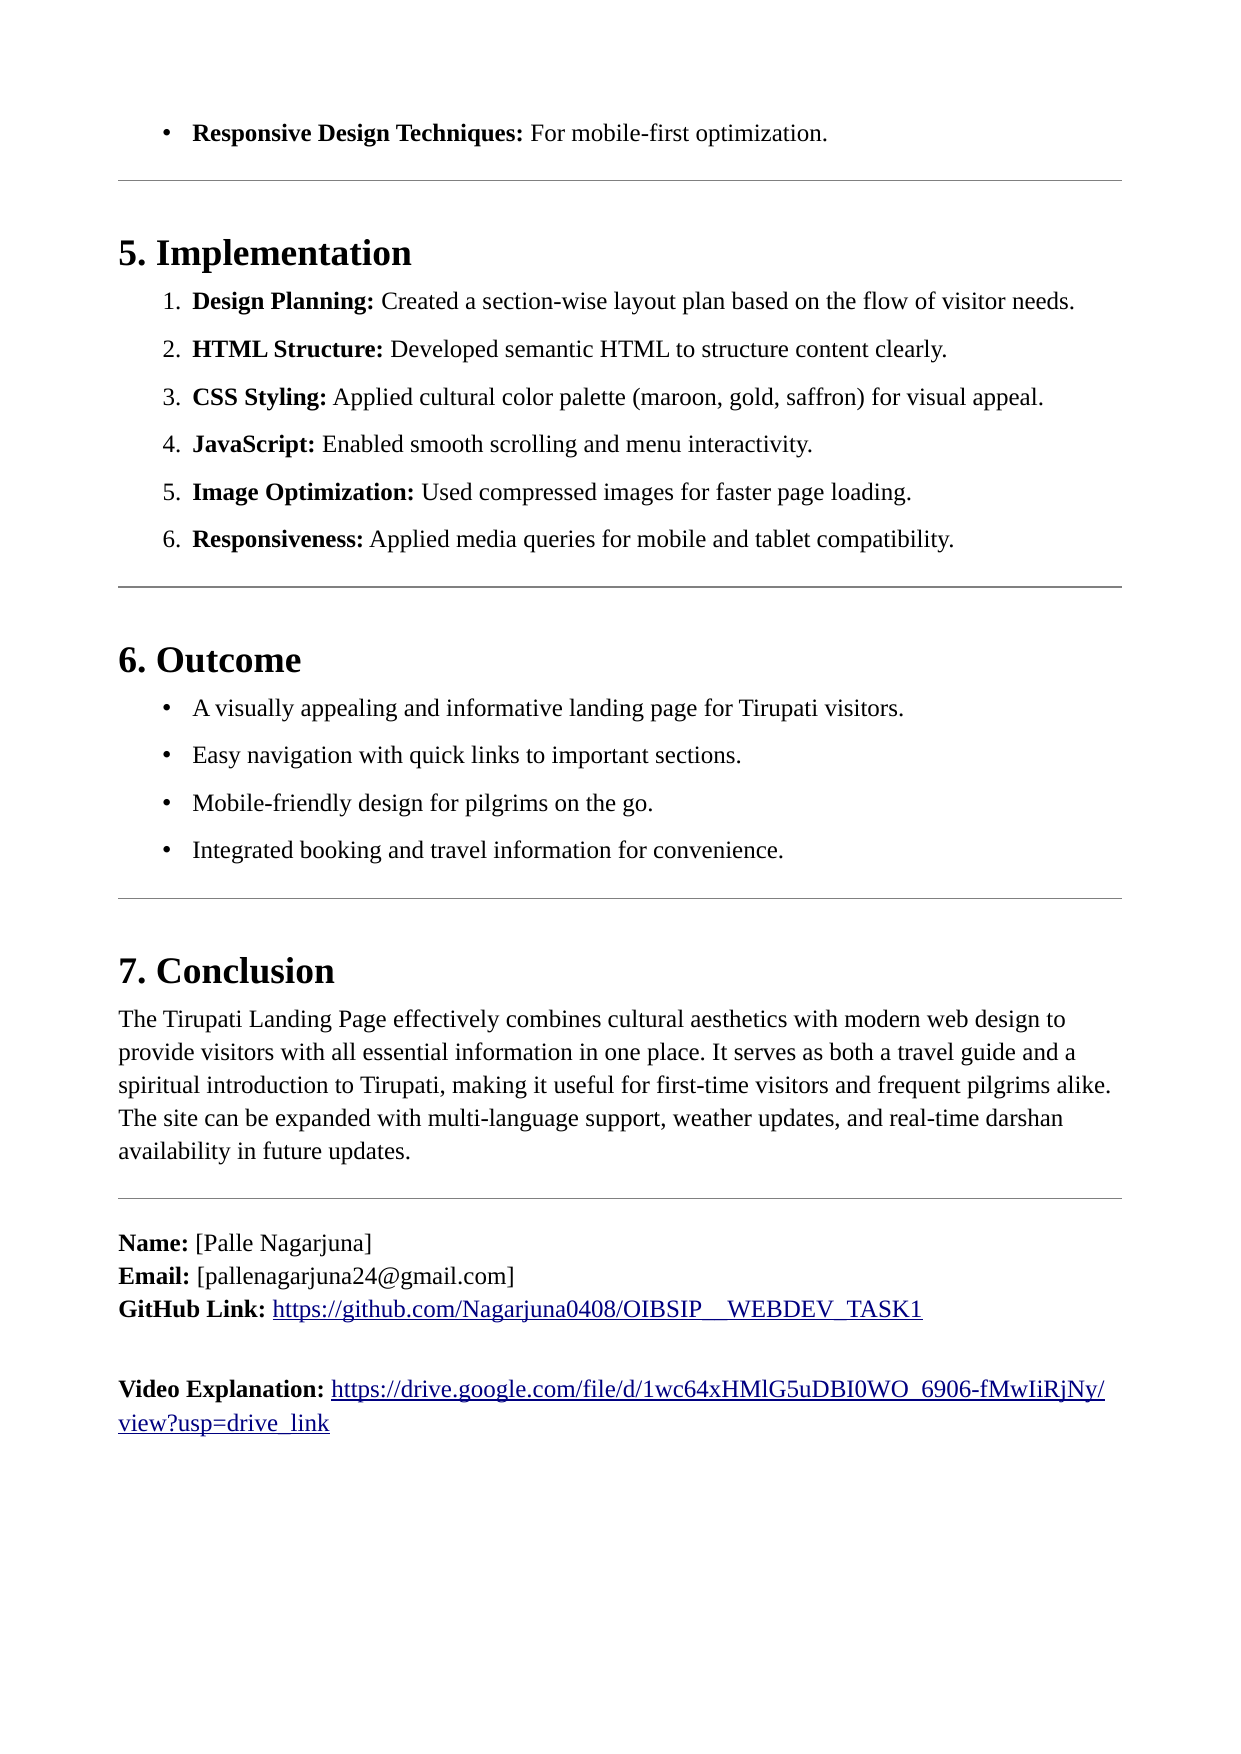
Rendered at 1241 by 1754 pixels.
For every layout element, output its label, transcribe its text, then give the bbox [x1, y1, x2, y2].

list A visually appealing and informative landing page for Tirupati visitors. [162, 693, 1122, 722]
subtitle 5. Implementation [118, 231, 1122, 274]
list Design Planning: Created a section-wise layout plan based on the flow of visitor needs. [162, 286, 1122, 315]
list Easy navigation with quick links to important sections. [162, 740, 1122, 769]
list Responsive Design Techniques: For mobile-first optimization. [162, 118, 1122, 147]
list CSS Styling: Applied cultural color palette (maroon, gold, saffron) for visual appeal. [162, 382, 1122, 410]
list Integrated booking and travel information for convenience. [162, 836, 1122, 864]
list JavaScript: Enabled smooth scrolling and menu interactivity. [162, 429, 1122, 458]
text Name: [Palle Nagarjuna] Email: [pallenagarjuna24@gmail.com] GitHub Link: https://github.com/Nagarjuna0408/OIBSIP__WEBDEV_TASK1 [118, 1228, 1122, 1323]
list HTML Structure: Developed semantic HTML to structure content clearly. [162, 334, 1122, 363]
text Video Explanation: https://drive.google.com/file/d/1wc64xHMlG5uDBI0WO_6906-fMwIiRjNy/view?usp=drive_link [118, 1342, 1122, 1436]
text The Tirupati Landing Page effectively combines cultural aesthetics with modern web design to provide visitors with all essential information in one place. It serves as both a travel guide and a spiritual introduction to Tirupati, making it useful for first-time visitors and frequent pilgrims alike. The site can be expanded with multi-language support, weather updates, and real-time darshan availability in future updates. [118, 1004, 1122, 1165]
subtitle 6. Outcome [118, 637, 1122, 680]
subtitle 7. Conclusion [118, 948, 1122, 991]
list Image Optimization: Used compressed images for faster page loading. [162, 477, 1122, 506]
list Mobile-friendly design for pilgrims on the go. [162, 788, 1122, 817]
list Responsiveness: Applied media queries for mobile and tablet compatibility. [162, 524, 1122, 553]
